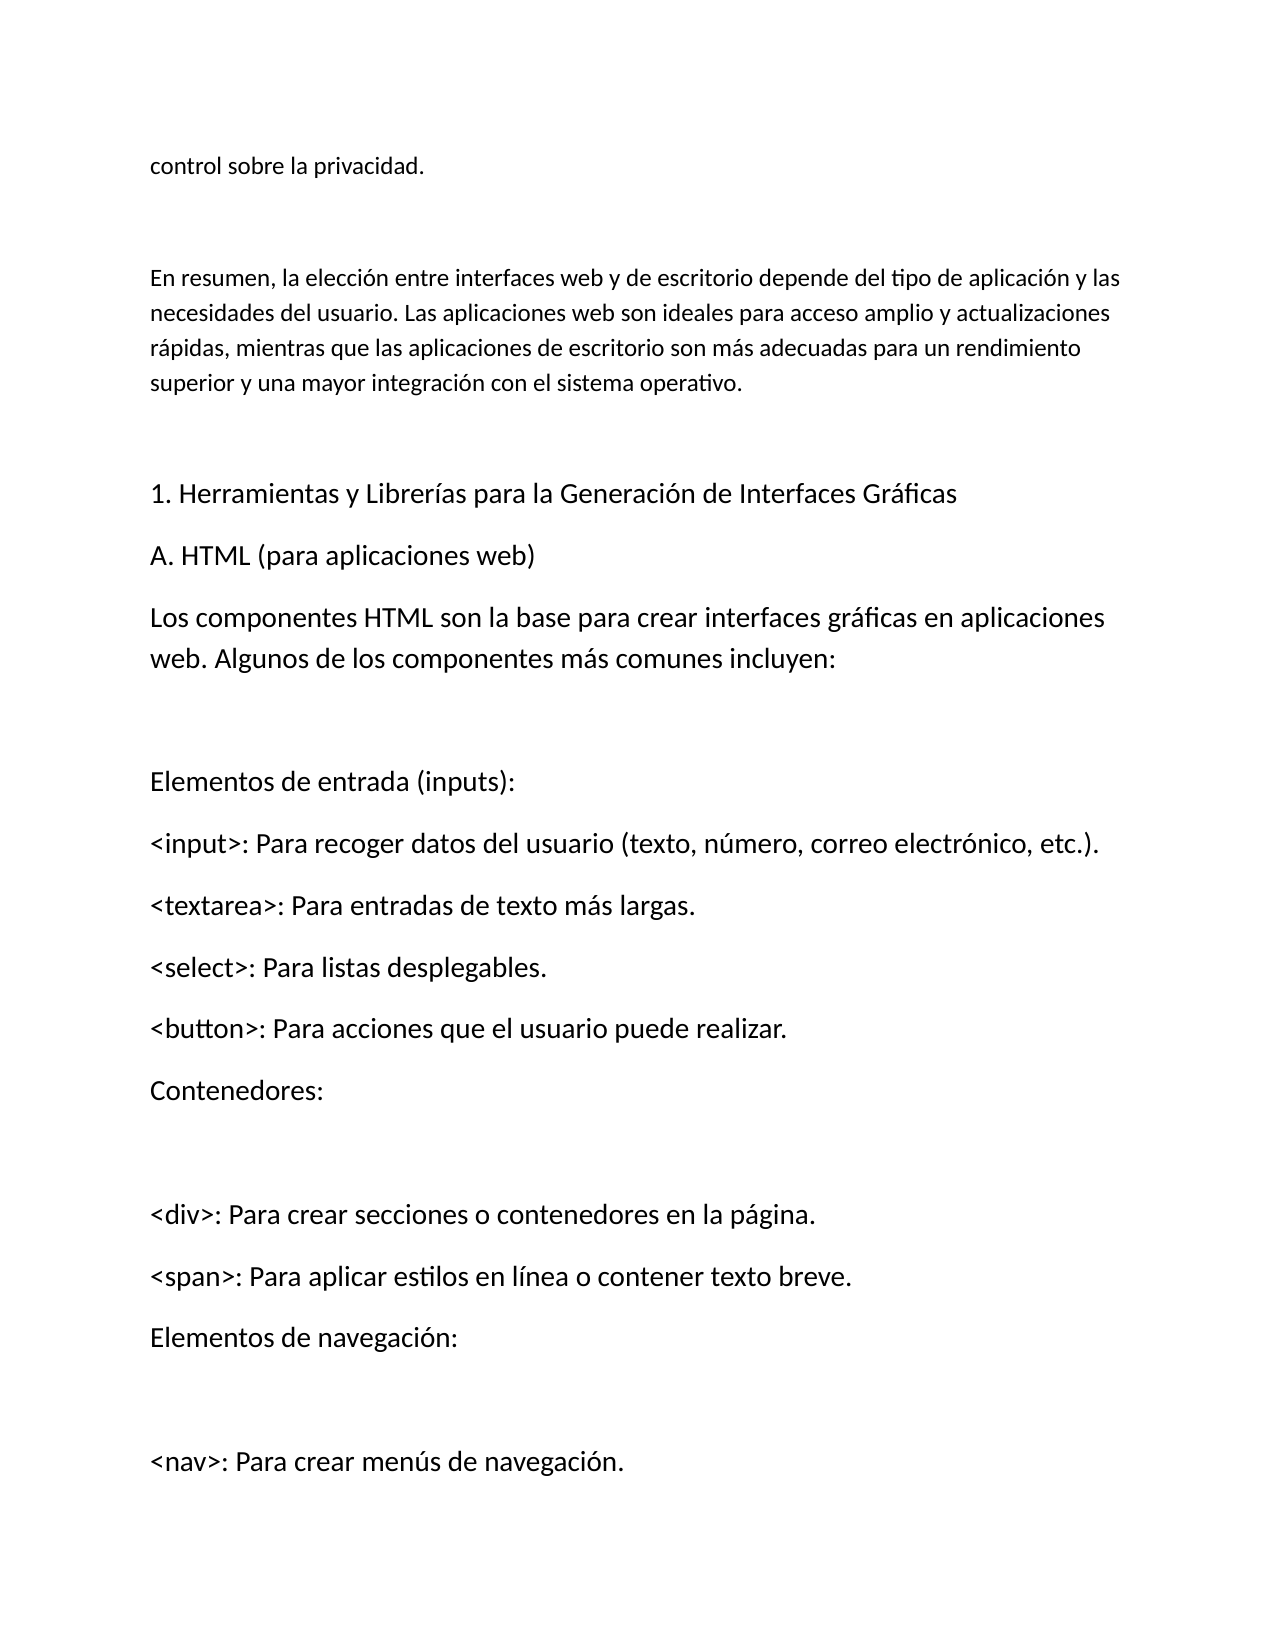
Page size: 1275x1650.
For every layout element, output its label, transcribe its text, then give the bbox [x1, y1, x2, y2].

text control sobre la privacidad. [150, 150, 1125, 181]
text En resumen, la elección entre interfaces web y de escritorio depende del tipo de aplicación y las necesidades del usuario. Las aplicaciones web son ideales para acceso amplio y actualizaciones rápidas, mientras que las aplicaciones de escritorio son más adecuadas para un rendimiento superior y una mayor integración con el sistema operativo. [150, 262, 1125, 397]
text <textarea>: Para entradas de texto más largas. [150, 887, 1125, 923]
text <span>: Para aplicar estilos en línea o contener texto breve. [150, 1258, 1125, 1293]
text Contenedores: [150, 1072, 1125, 1108]
text A. HTML (para aplicaciones web) [150, 537, 1125, 573]
text Elementos de navegación: [150, 1319, 1125, 1355]
text <select>: Para listas desplegables. [150, 949, 1125, 984]
text Elementos de entrada (inputs): [150, 763, 1125, 799]
text Los componentes HTML son la base para crear interfaces gráficas en aplicaciones web. Algunos de los componentes más comunes incluyen: [150, 599, 1125, 676]
text <div>: Para crear secciones o contenedores en la página. [150, 1196, 1125, 1232]
text <input>: Para recoger datos del usuario (texto, número, correo electrónico, etc.). [150, 825, 1125, 861]
text <button>: Para acciones que el usuario puede realizar. [150, 1011, 1125, 1046]
text 1. Herramientas y Librerías para la Generación de Interfaces Gráficas [150, 476, 1125, 511]
text <nav>: Para crear menús de navegación. [150, 1443, 1125, 1479]
